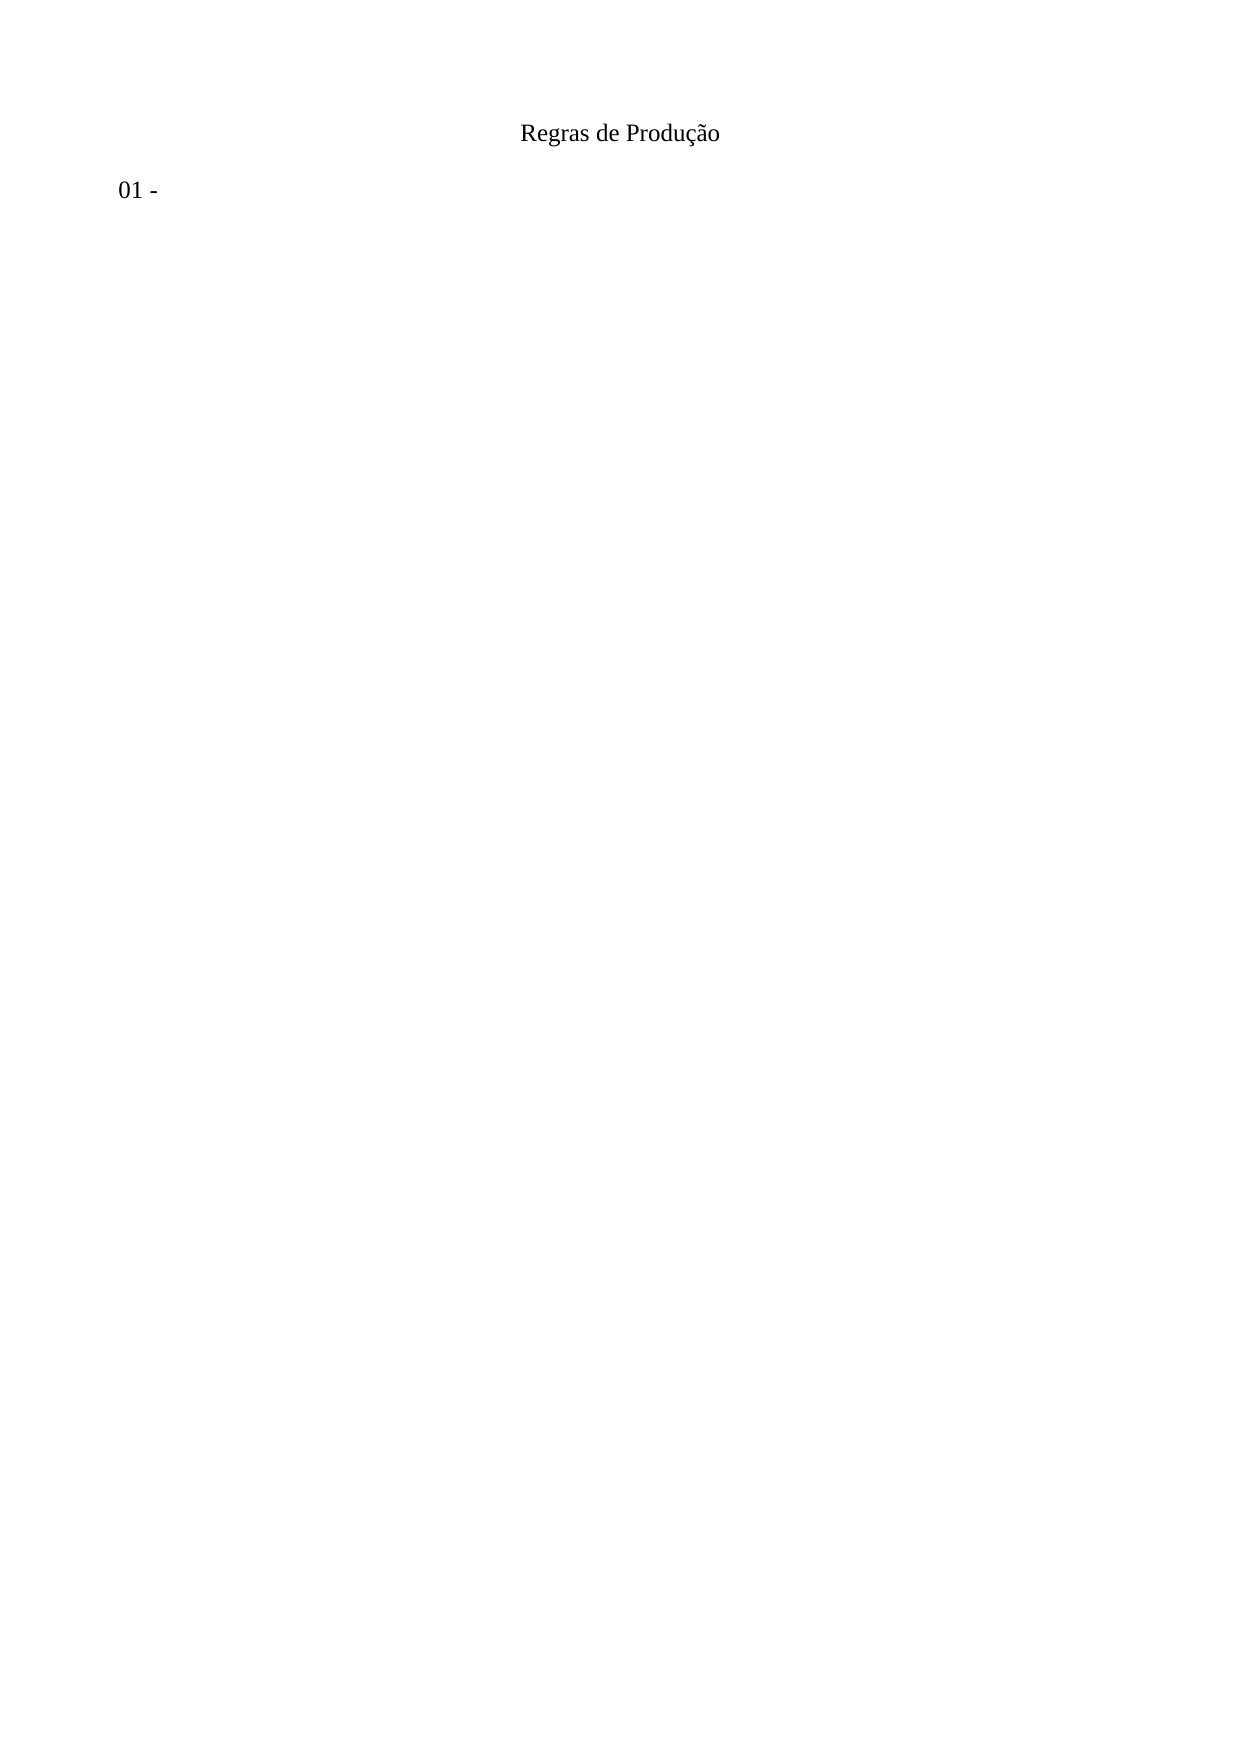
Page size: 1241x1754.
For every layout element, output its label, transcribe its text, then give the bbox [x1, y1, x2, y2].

text 01 - [118, 176, 1122, 204]
text Regras de Produção [118, 118, 1122, 147]
